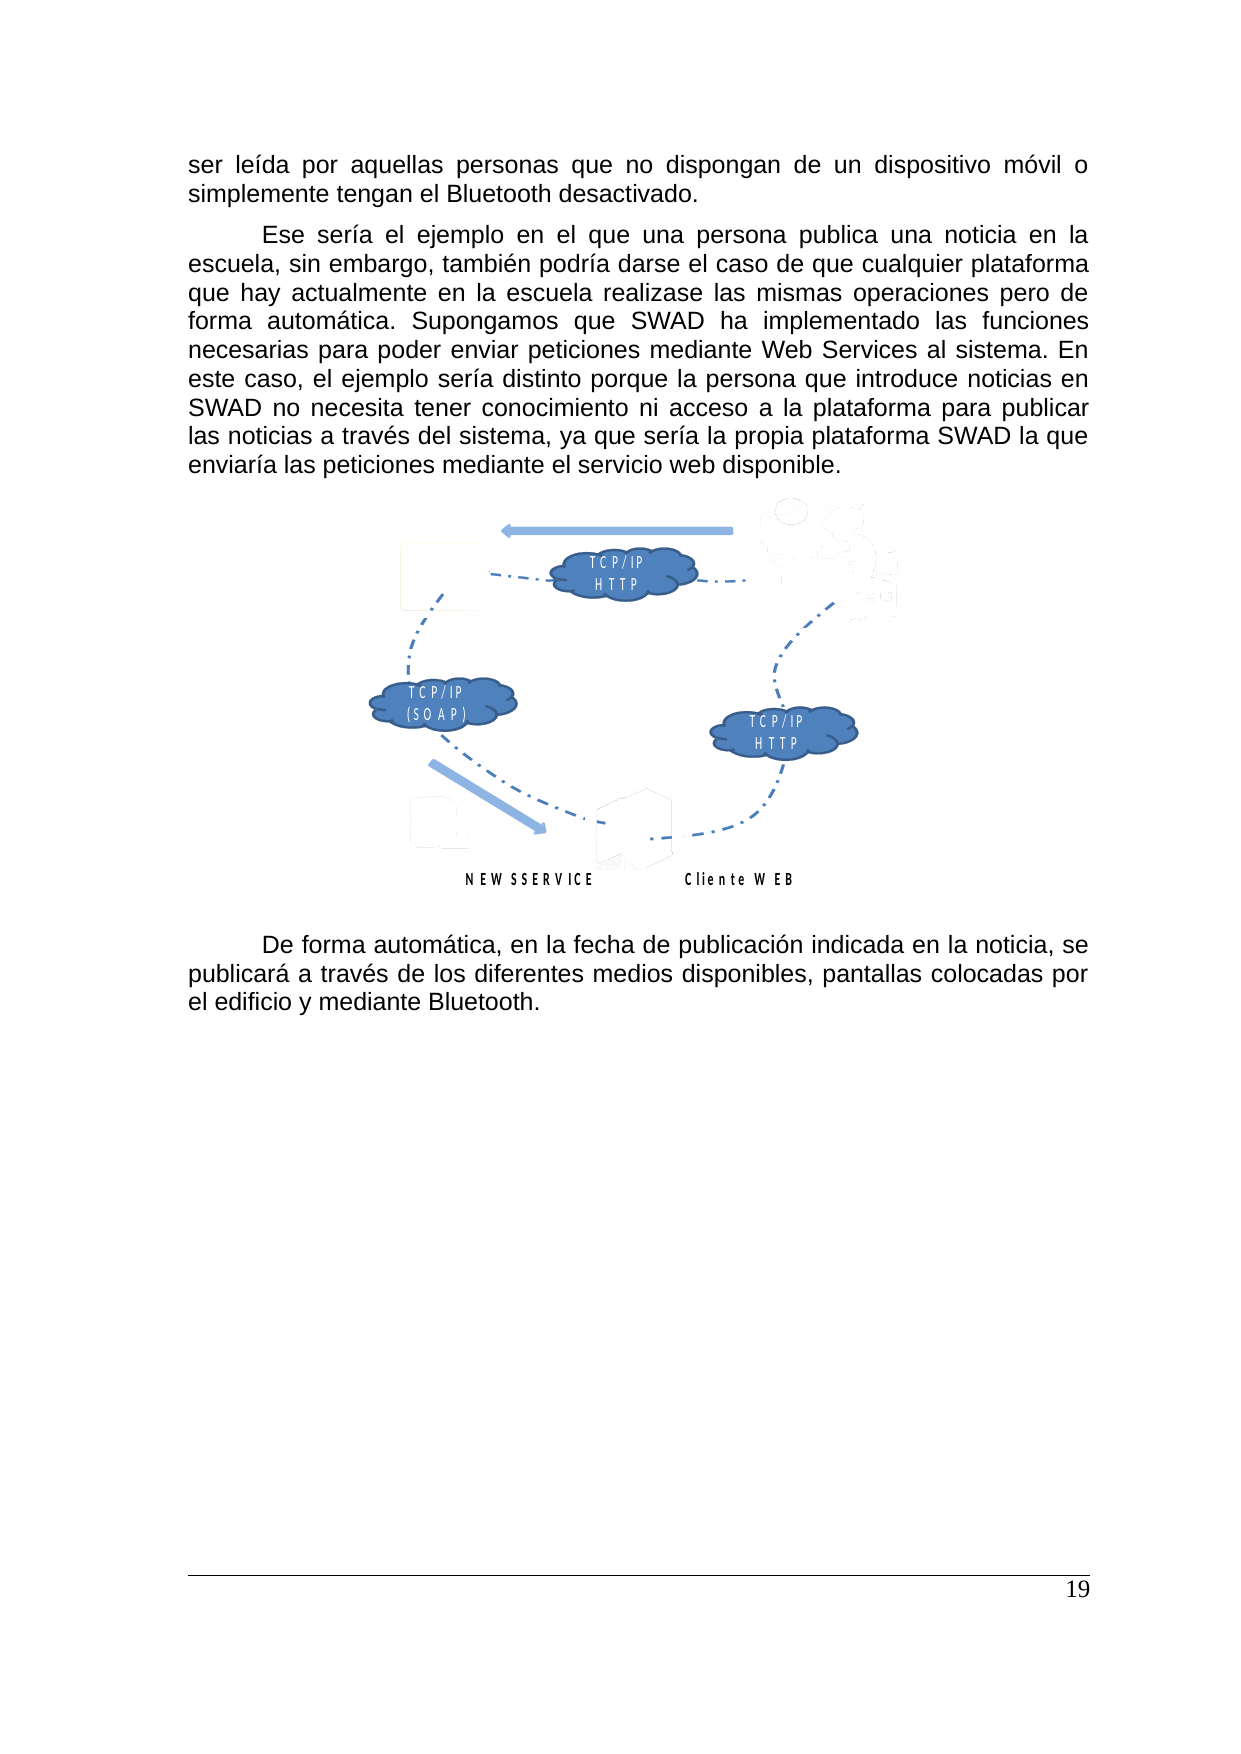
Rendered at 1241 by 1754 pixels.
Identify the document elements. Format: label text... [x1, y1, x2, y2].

text ser leída por aquellas personas que no dispongan de un dispositivo móvil o simplemente tengan el Bluetooth desactivado. [188, 150, 1090, 207]
text De forma automática, en la fecha de publicación indicada en la noticia, se publicará a través de los diferentes medios disponibles, pantallas colocadas por el edificio y mediante Bluetooth. [188, 491, 1090, 1016]
text Ese sería el ejemplo en el que una persona publica una noticia en la escuela, sin embargo, también podría darse el caso de que cualquier plataforma que hay actualmente en la escuela realizase las mismas operaciones pero de forma automática. Supongamos que SWAD ha implementado las funciones necesarias para poder enviar peticiones mediante Web Services al sistema. En este caso, el ejemplo sería distinto porque la persona que introduce noticias en SWAD no necesita tener conocimiento ni acceso a la plataforma para publicar las noticias a través del sistema, ya que sería la propia plataforma SWAD la que enviaría las peticiones mediante el servicio web disponible. [188, 220, 1090, 479]
